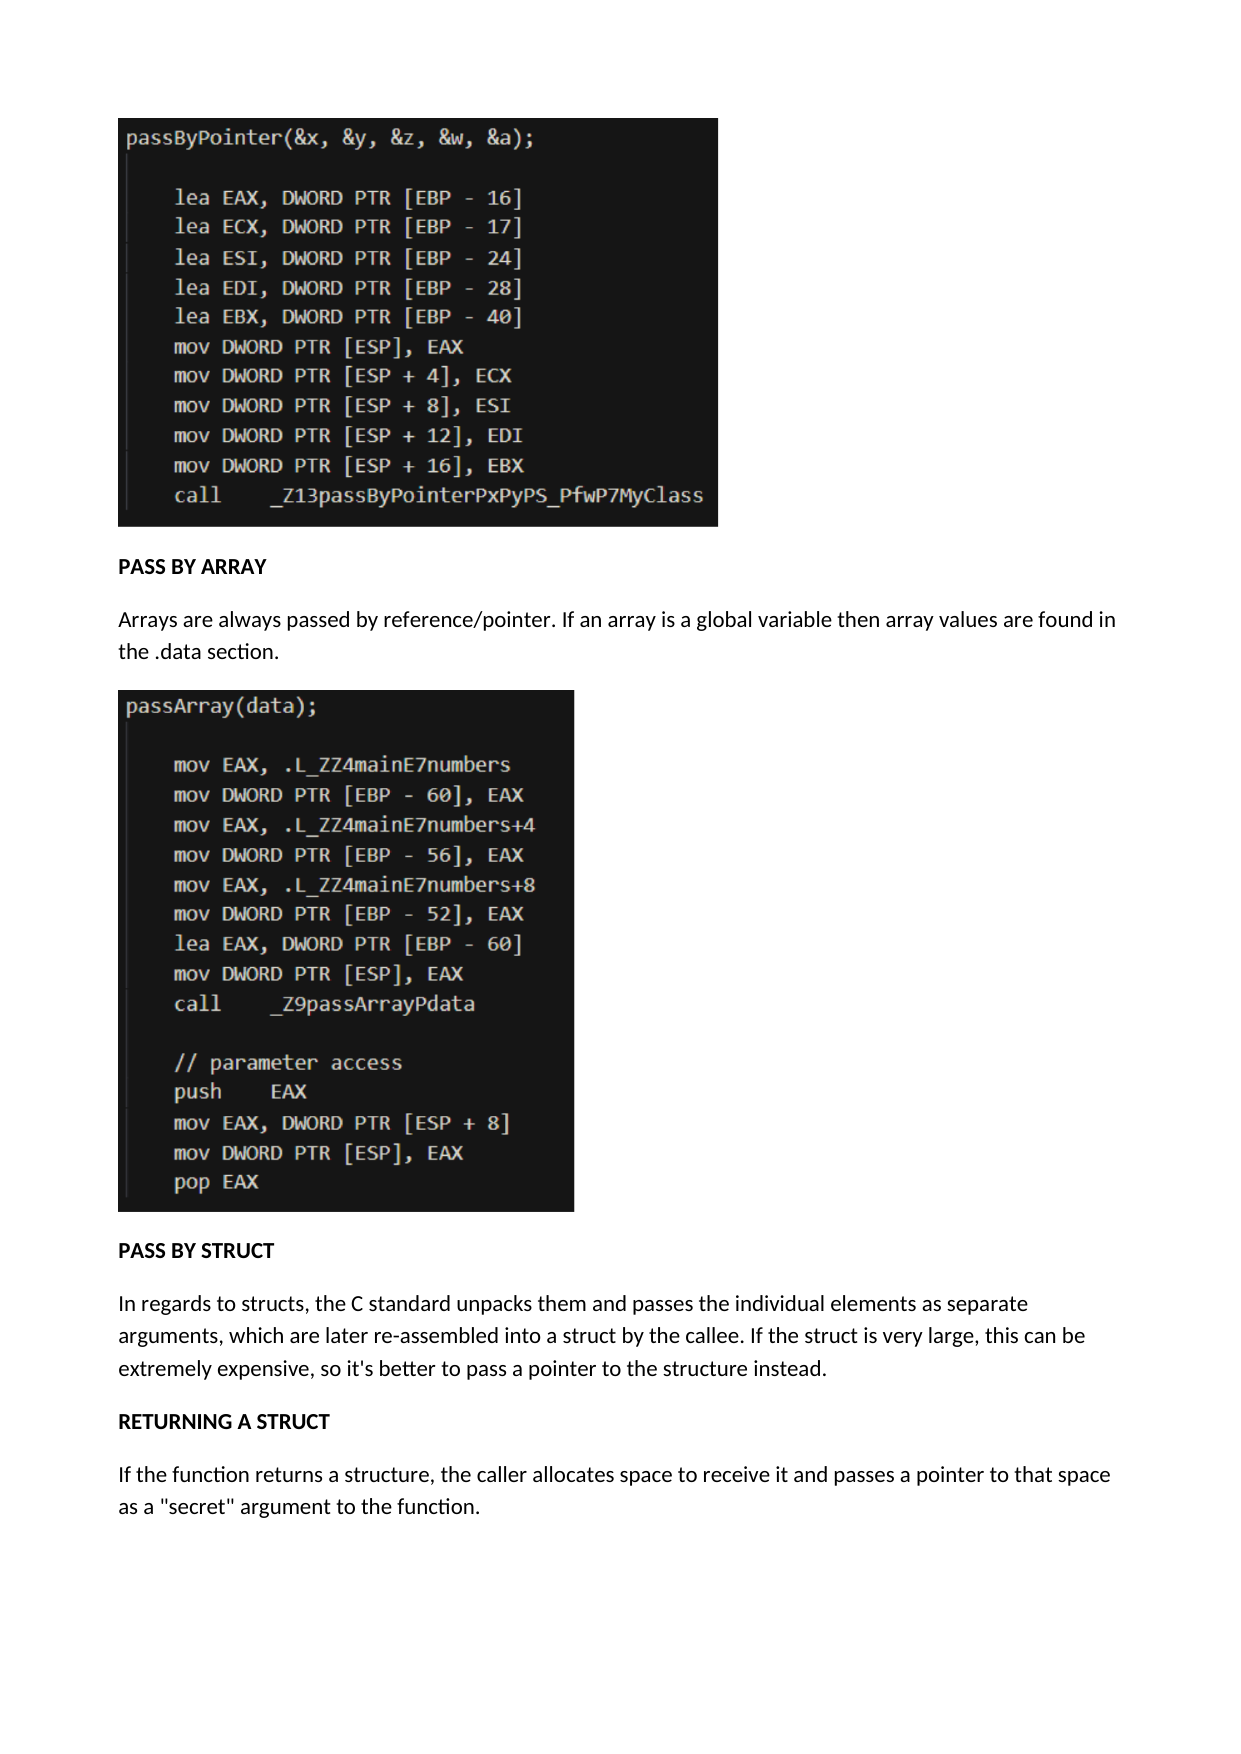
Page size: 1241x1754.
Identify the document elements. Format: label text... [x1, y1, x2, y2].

text In regards to structs, the C standard unpacks them and passes the individual elements as separate arguments, which are later re-assembled into a struct by the callee. If the struct is very large, this can be extremely expensive, so it's better to pass a pointer to the structure instead. [118, 1289, 1122, 1382]
text PASS BY STRUCT [118, 1236, 1122, 1264]
text RETURNING A STRUCT [118, 1407, 1122, 1435]
text PASS BY ARRAY [118, 552, 1122, 580]
text If the function returns a structure, the caller allocates space to receive it and passes a pointer to that space as a "secret" argument to the function. [118, 1460, 1122, 1520]
text Arrays are always passed by reference/pointer. If an array is a global variable then array values are found in the .data section. [118, 605, 1122, 665]
